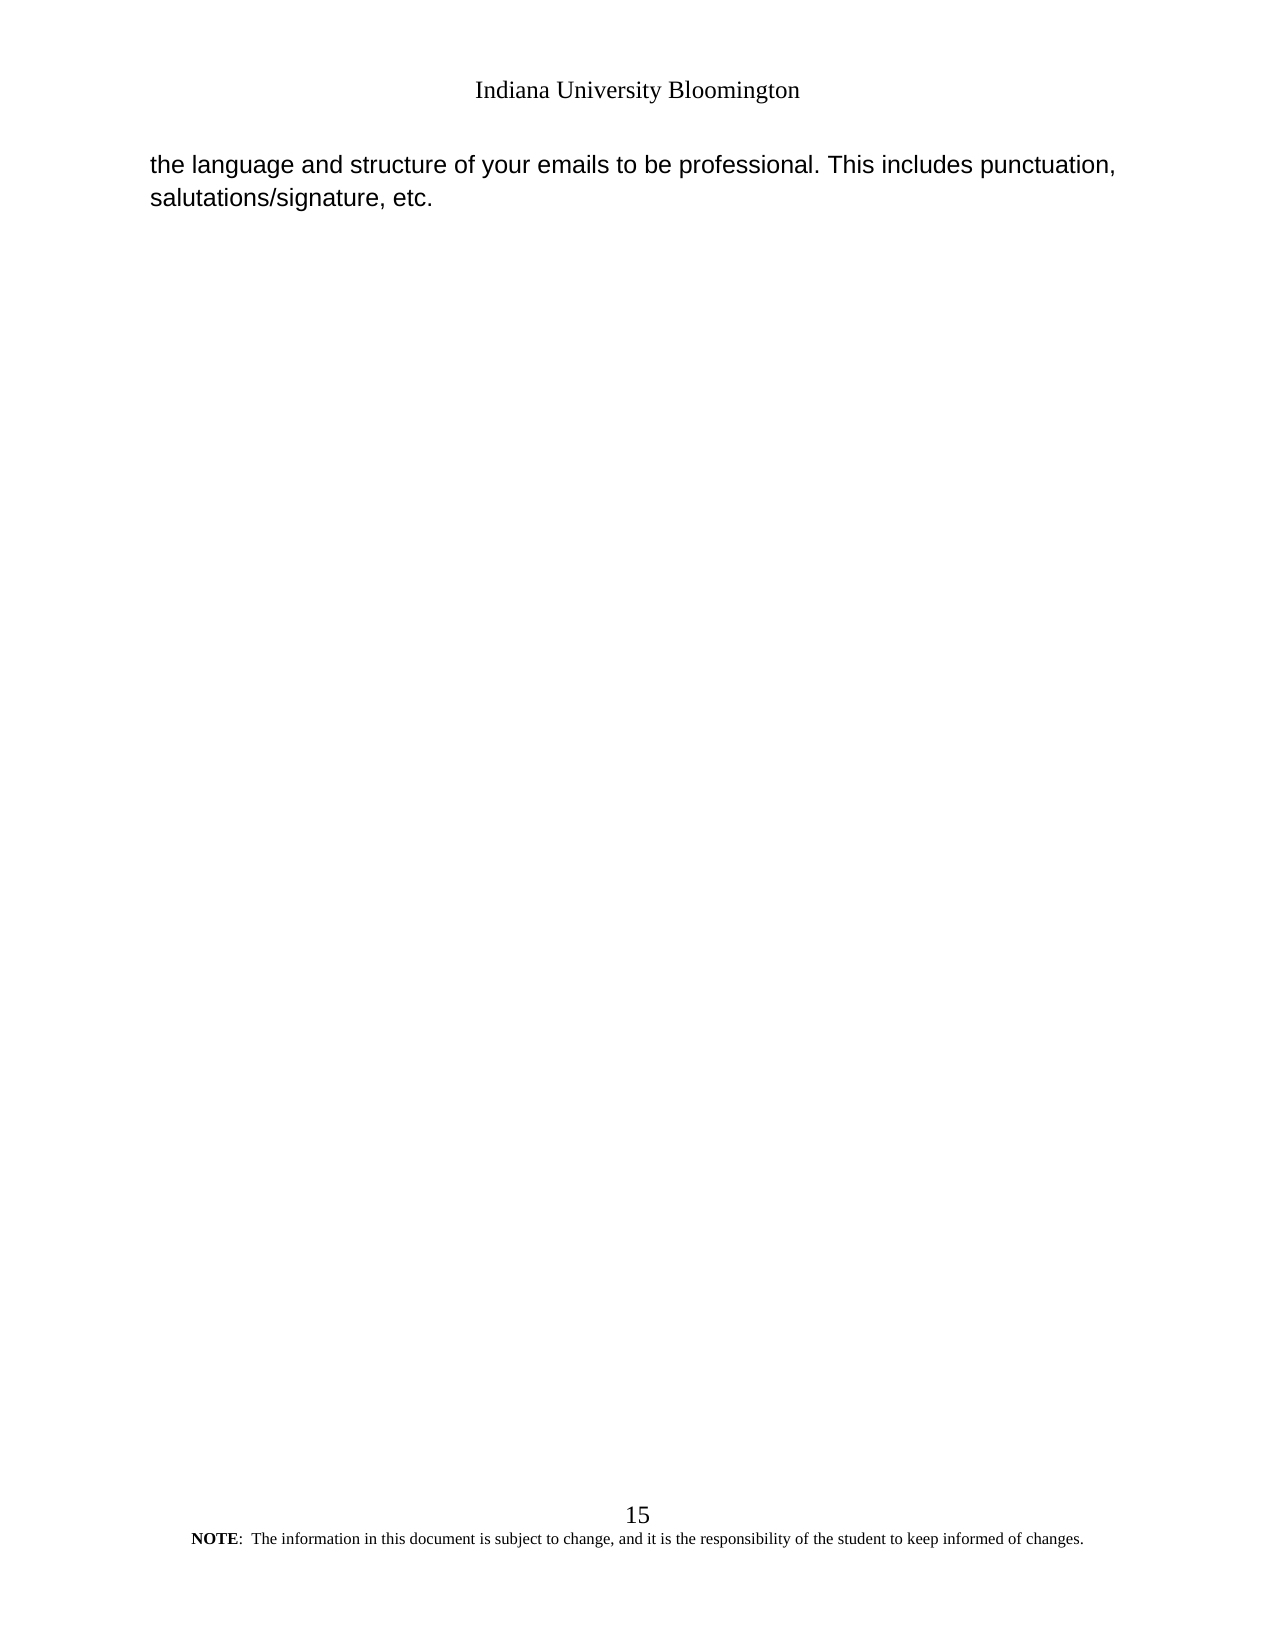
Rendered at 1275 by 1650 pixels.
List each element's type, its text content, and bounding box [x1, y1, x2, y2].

text the language and structure of your emails to be professional. This includes punctuation, salutations/signature, etc. [150, 150, 1125, 245]
